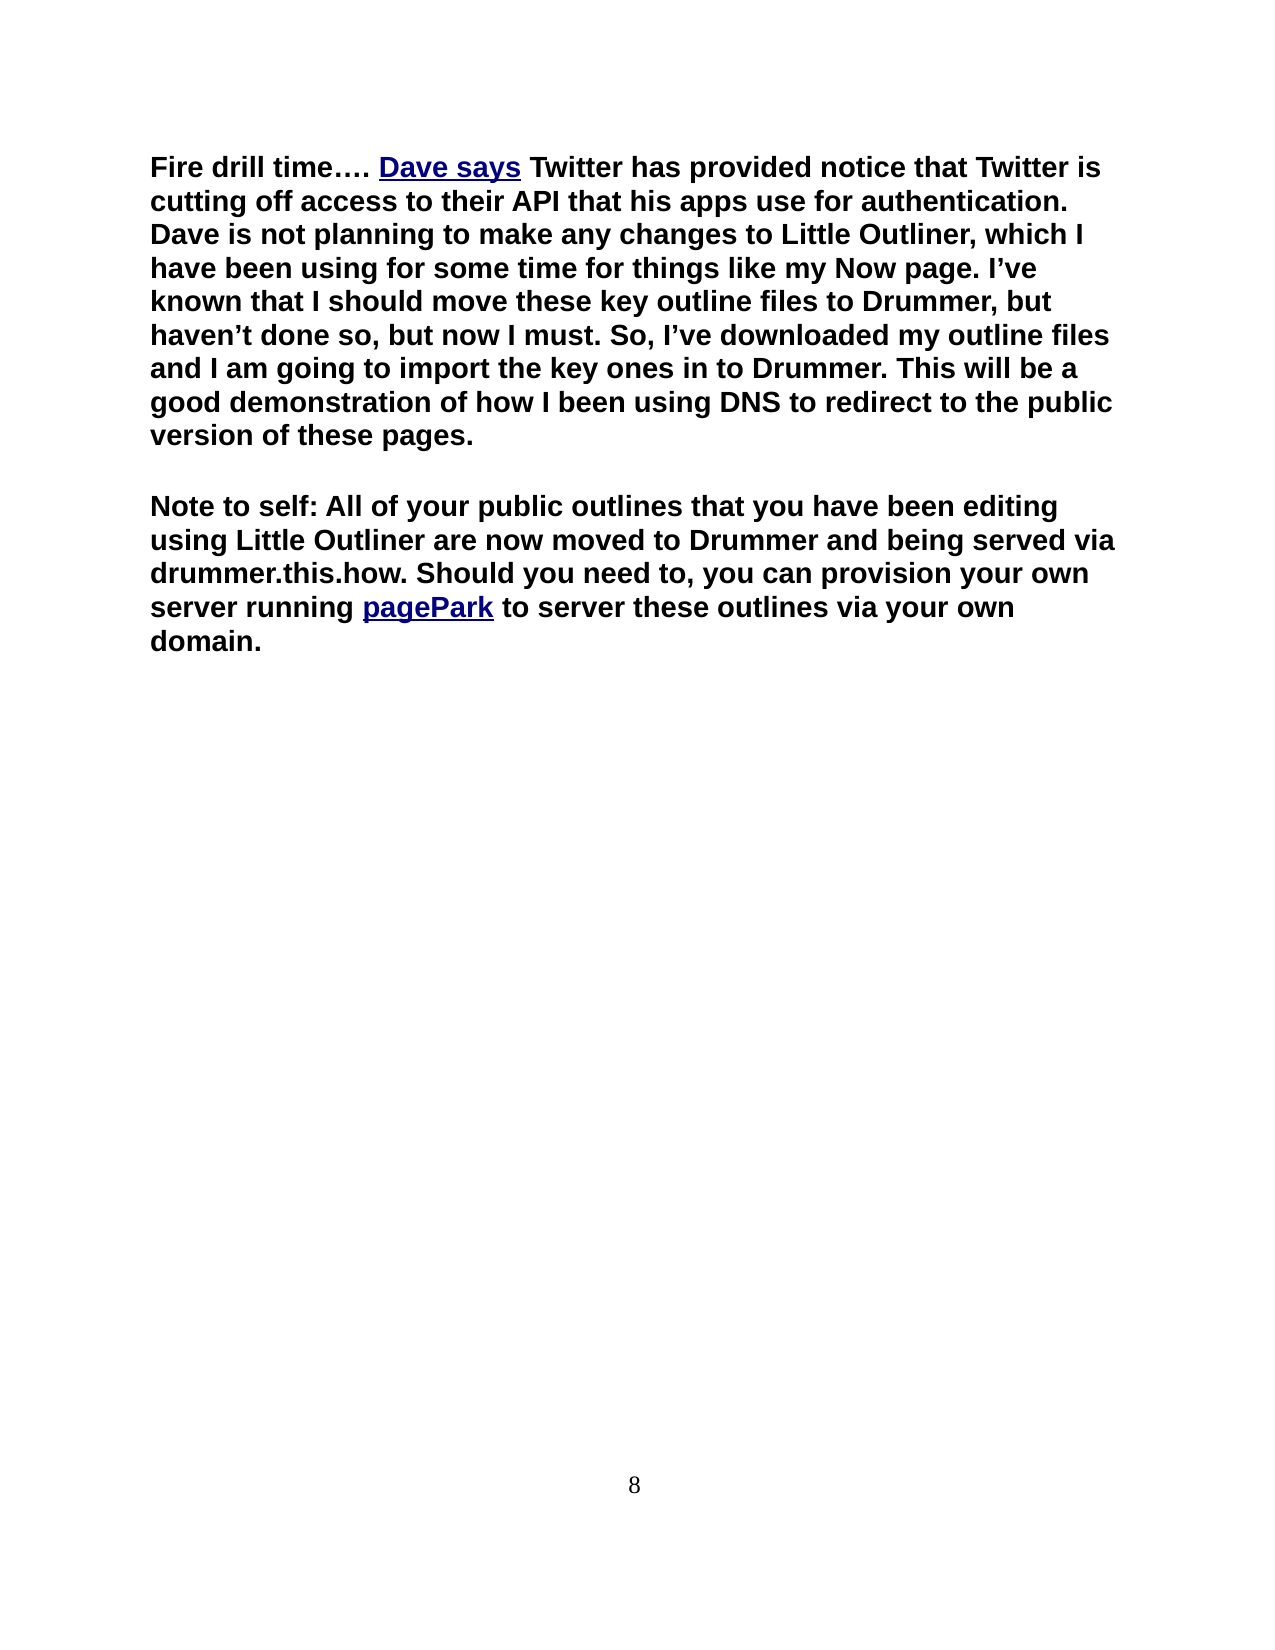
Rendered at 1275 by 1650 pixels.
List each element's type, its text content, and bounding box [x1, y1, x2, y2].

subtitle Note to self: All of your public outlines that you have been editing using Little Outliner are now moved to Drummer and being served via drummer.this.how. Should you need to, you can provision your own server running pagePark to server these outlines via your own domain. [150, 489, 1125, 657]
subtitle Fire drill time…. Dave says Twitter has provided notice that Twitter is cutting off access to their API that his apps use for authentication. Dave is not planning to make any changes to Little Outliner, which I have been using for some time for things like my Now page. I’ve known that I should move these key outline files to Drummer, but haven’t done so, but now I must. So, I’ve downloaded my outline files and I am going to import the key ones in to Drummer. This will be a good demonstration of how I been using DNS to redirect to the public version of these pages. [150, 150, 1125, 452]
